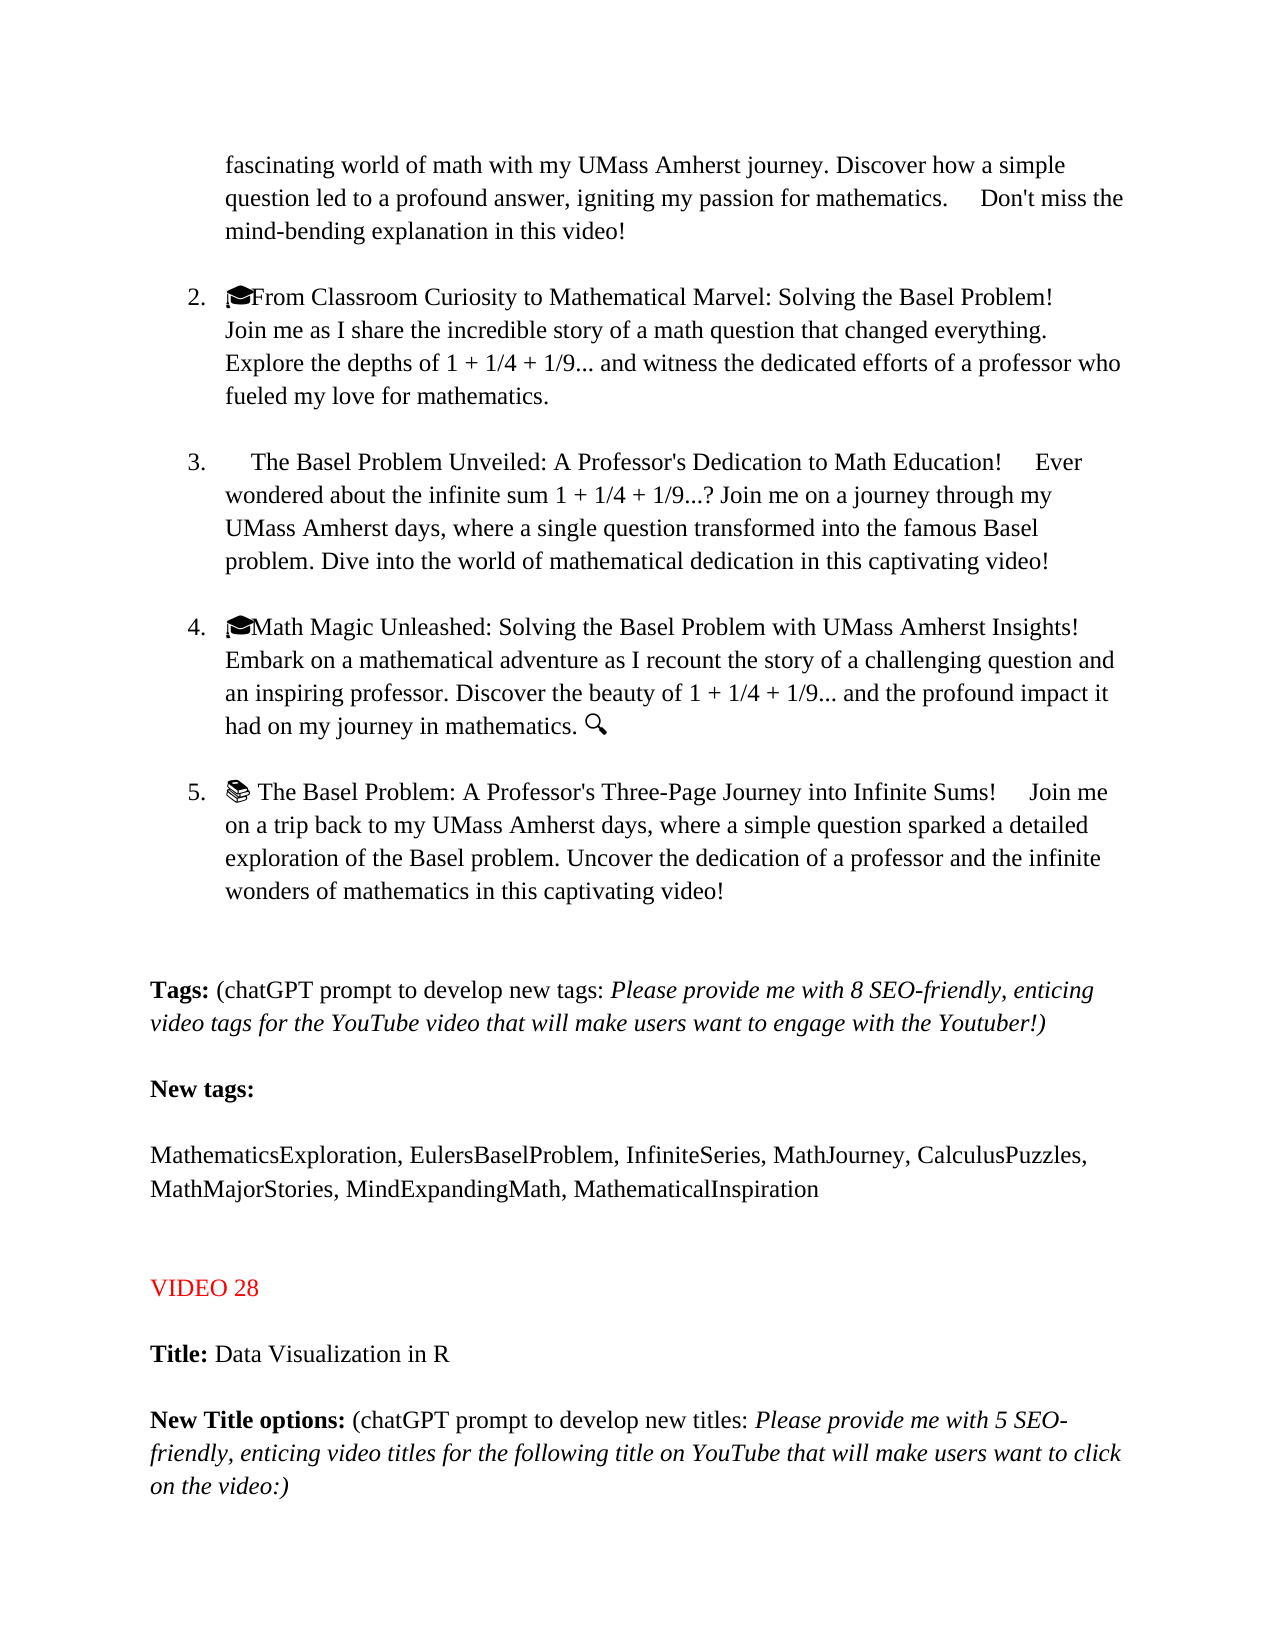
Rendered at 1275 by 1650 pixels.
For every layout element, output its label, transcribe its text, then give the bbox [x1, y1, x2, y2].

list 📖 From Classroom Curiosity to Mathematical Marvel: Solving the Basel Problem! 🎓 Join me as I share the incredible story of a math question that changed everything. Explore the depths of 1 + 1/4 + 1/9... and witness the dedicated efforts of a professor who fueled my love for mathematics. 🌐✨ [187, 282, 1125, 443]
text Title: Data Visualization in R [150, 1339, 1125, 1367]
text New tags: [150, 1074, 1125, 1103]
list 🧠✨ Unlocking the Mystery of 1 + 1/4 + 1/9... | The Basel Problem Revealed! 📚 Dive into the fascinating world of math with my UMass Amherst journey. Discover how a simple question led to a profound answer, igniting my passion for mathematics. 🚀 Don't miss the mind-bending explanation in this video! [187, 150, 1125, 278]
text VIDEO 28 [150, 1273, 1125, 1301]
text MathematicsExploration, EulersBaselProblem, InfiniteSeries, MathJourney, CalculusPuzzles, MathMajorStories, MindExpandingMath, MathematicalInspiration [150, 1141, 1125, 1202]
list 📚 The Basel Problem: A Professor's Three-Page Journey into Infinite Sums! 🌐 Join me on a trip back to my UMass Amherst days, where a simple question sparked a detailed exploration of the Basel problem. Uncover the dedication of a professor and the infinite wonders of mathematics in this captivating video! 🧠✨ [187, 777, 1125, 905]
list 🌟 The Basel Problem Unveiled: A Professor's Dedication to Math Education! 📏 Ever wondered about the infinite sum 1 + 1/4 + 1/9...? Join me on a journey through my UMass Amherst days, where a single question transformed into the famous Basel problem. Dive into the world of mathematical dedication in this captivating video! [187, 447, 1125, 608]
list 🎓 Math Magic Unleashed: Solving the Basel Problem with UMass Amherst Insights! 🧮 Embark on a mathematical adventure as I recount the story of a challenging question and an inspiring professor. Discover the beauty of 1 + 1/4 + 1/9... and the profound impact it had on my journey in mathematics. 🚀🔍 [187, 612, 1125, 773]
text New Title options: (chatGPT prompt to develop new titles: Please provide me with 5 SEO-friendly, enticing video titles for the following title on YouTube that will make users want to click on the video:) [150, 1405, 1125, 1499]
text Tags: (chatGPT prompt to develop new tags: Please provide me with 8 SEO-friendly, enticing video tags for the YouTube video that will make users want to engage with the Youtuber!) [150, 976, 1125, 1037]
